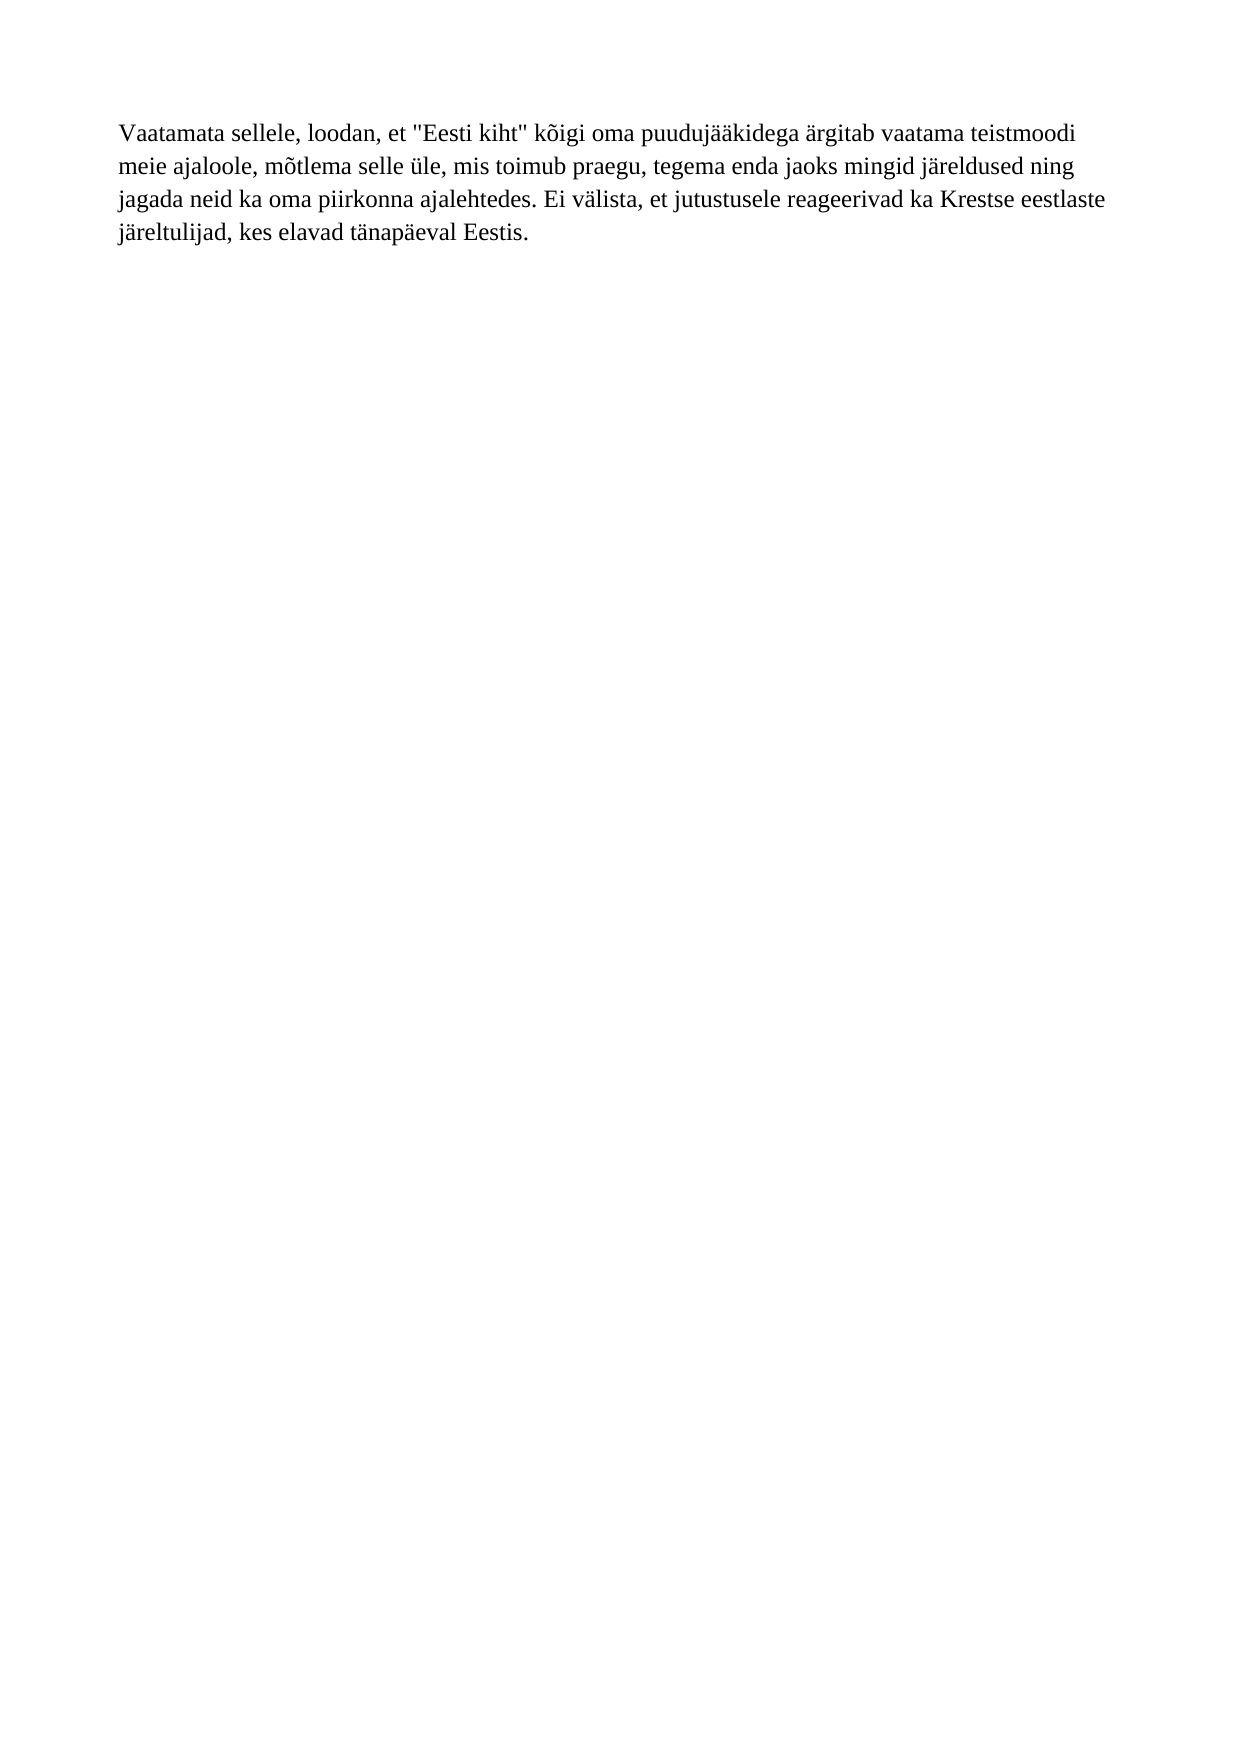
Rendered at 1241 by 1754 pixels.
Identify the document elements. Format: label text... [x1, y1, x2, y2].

text Vaatamata sellele, loodan, et "Eesti kiht" kõigi oma puudujääkidega ärgitab vaatama teistmoodi meie ajaloole, mõtlema selle üle, mis toimub praegu, tegema enda jaoks mingid järeldused ning jagada neid ka oma piirkonna ajalehtedes. Ei välista, et jutustusele reageerivad ka Krestse eestlaste järeltulijad, kes elavad tänapäeval Eestis. [118, 118, 1122, 246]
